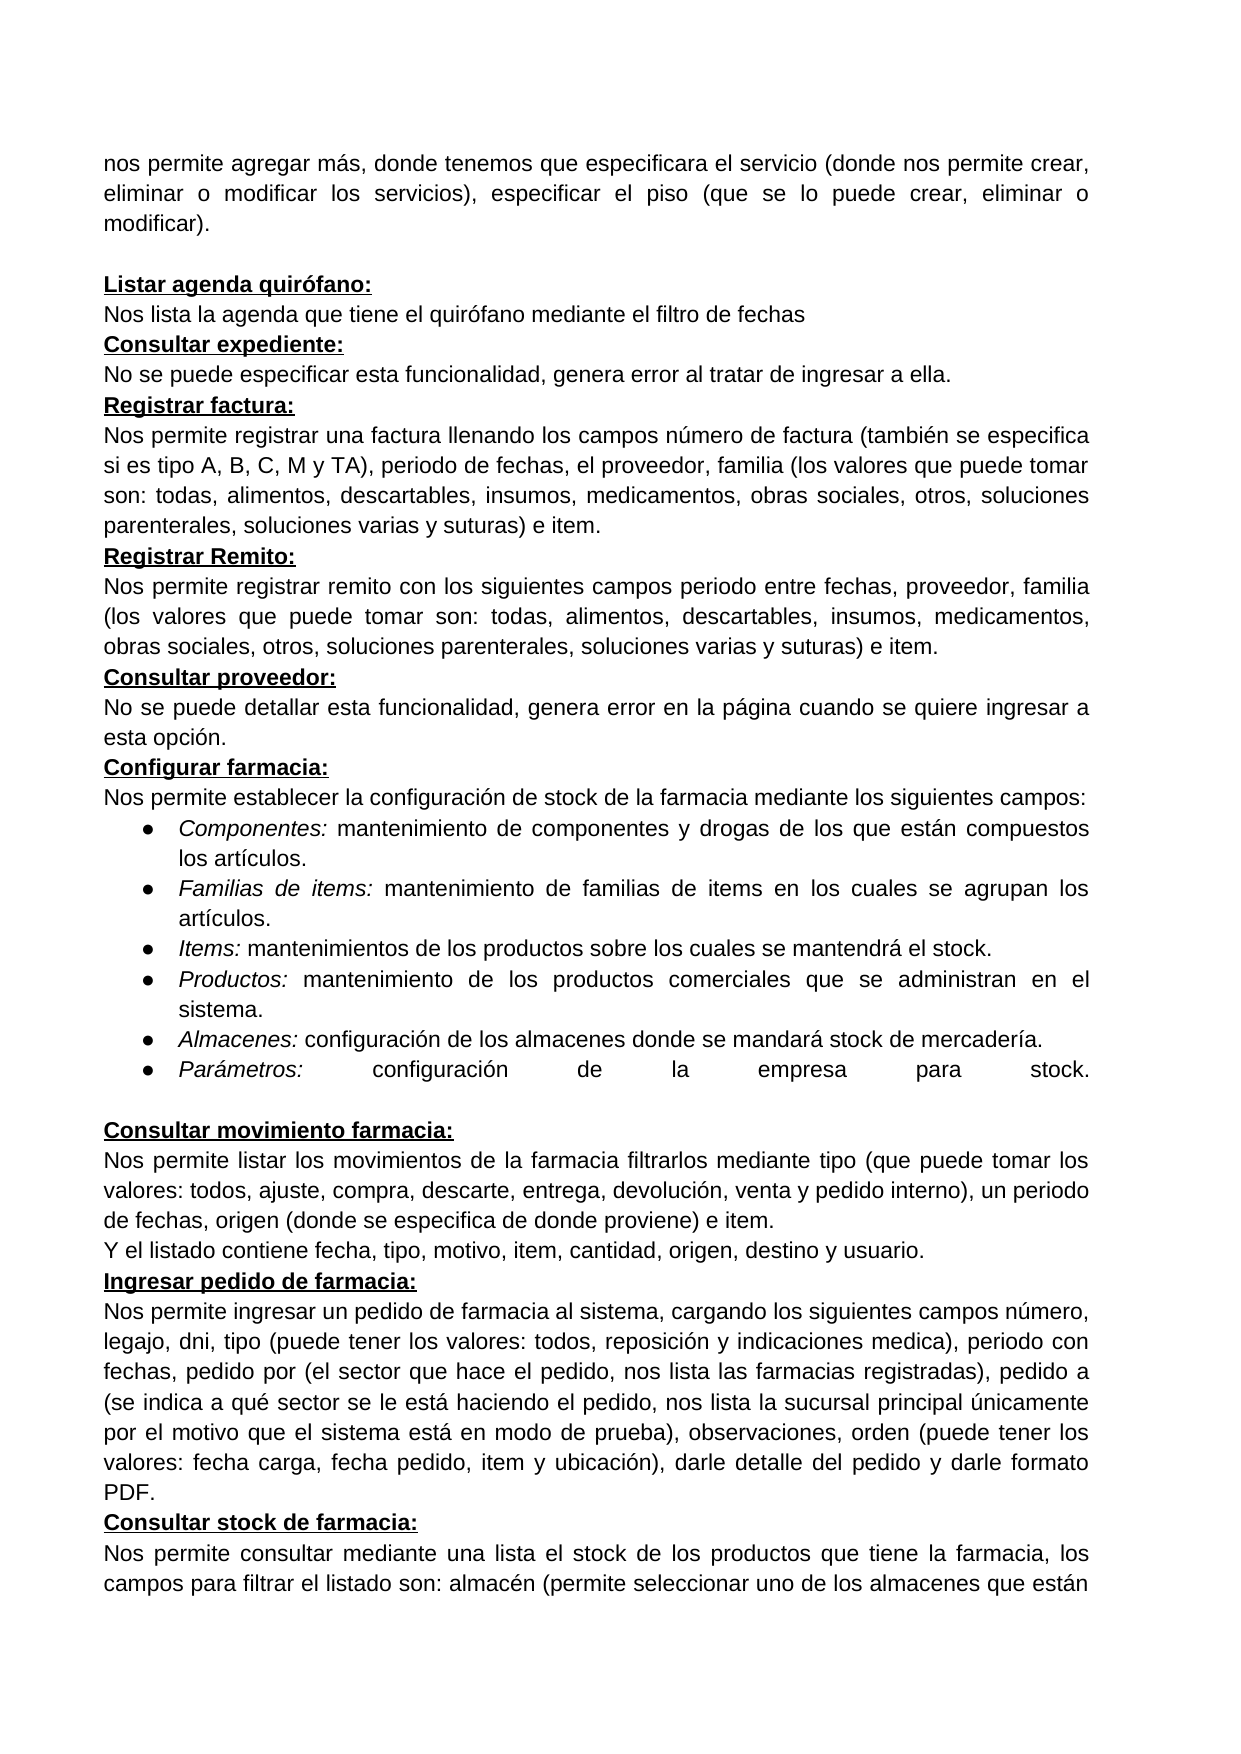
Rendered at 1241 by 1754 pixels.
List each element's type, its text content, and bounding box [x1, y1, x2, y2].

text nos permite agregar más, donde tenemos que especificara el servicio (donde nos permite crear, eliminar o modificar los servicios), especificar el piso (que se lo puede crear, eliminar o modificar). [103, 150, 1090, 237]
list Productos: mantenimiento de los productos comerciales que se administran en el sistema. [141, 966, 1090, 1022]
text Configurar farmacia: [103, 754, 1090, 781]
text Nos permite consultar mediante una lista el stock de los productos que tiene la farmacia, los campos para filtrar el listado son: almacén (permite seleccionar uno de los almacenes que están [103, 1539, 1090, 1596]
text No se puede detallar esta funcionalidad, genera error en la página cuando se quiere ingresar a esta opción. [103, 694, 1090, 750]
text Nos permite registrar remito con los siguientes campos periodo entre fechas, proveedor, familia (los valores que puede tomar son: todas, alimentos, descartables, insumos, medicamentos, obras sociales, otros, soluciones parenterales, soluciones varias y suturas) e item. [103, 573, 1090, 660]
text Consultar movimiento farmacia: [103, 1117, 1090, 1143]
text Listar agenda quirófano: [103, 271, 1090, 297]
text Nos permite listar los movimientos de la farmacia filtrarlos mediante tipo (que puede tomar los valores: todos, ajuste, compra, descarte, entrega, devolución, venta y pedido interno), un periodo de fechas, origen (donde se especifica de donde proviene) e item. [103, 1147, 1090, 1234]
text Registrar Remito: [103, 543, 1090, 569]
text Y el listado contiene fecha, tipo, motivo, item, cantidad, origen, destino y usuario. [103, 1237, 1090, 1264]
text No se puede especificar esta funcionalidad, genera error al tratar de ingresar a ella. [103, 361, 1090, 388]
list Almacenes: configuración de los almacenes donde se mandará stock de mercadería. [141, 1026, 1090, 1052]
text Nos permite ingresar un pedido de farmacia al sistema, cargando los siguientes campos número, legajo, dni, tipo (puede tener los valores: todos, reposición y indicaciones medica), periodo con fechas, pedido por (el sector que hace el pedido, nos lista las farmacias registradas), pedido a (se indica a qué sector se le está haciendo el pedido, nos lista la sucursal principal únicamente por el motivo que el sistema está en modo de prueba), observaciones, orden (puede tener los valores: fecha carga, fecha pedido, item y ubicación), darle detalle del pedido y darle formato PDF. [103, 1298, 1090, 1506]
list Items: mantenimientos de los productos sobre los cuales se mantendrá el stock. [141, 935, 1090, 962]
text Consultar proveedor: [103, 663, 1090, 690]
list Familias de items: mantenimiento de familias de items en los cuales se agrupan los artículos. [141, 875, 1090, 932]
list Componentes: mantenimiento de componentes y drogas de los que están compuestos los artículos. [141, 814, 1090, 871]
text Nos permite registrar una factura llenando los campos número de factura (también se especifica si es tipo A, B, C, M y TA), periodo de fechas, el proveedor, familia (los valores que puede tomar son: todas, alimentos, descartables, insumos, medicamentos, obras sociales, otros, soluciones parenterales, soluciones varias y suturas) e item. [103, 422, 1090, 539]
text Ingresar pedido de farmacia: [103, 1268, 1090, 1294]
list Parámetros: configuración de la empresa para stock. [141, 1056, 1090, 1113]
text Nos lista la agenda que tiene el quirófano mediante el filtro de fechas [103, 301, 1090, 327]
text Nos permite establecer la configuración de stock de la farmacia mediante los siguientes campos: [103, 784, 1090, 811]
text Consultar expediente: [103, 331, 1090, 358]
text Consultar stock de farmacia: [103, 1509, 1090, 1536]
text Registrar factura: [103, 392, 1090, 418]
